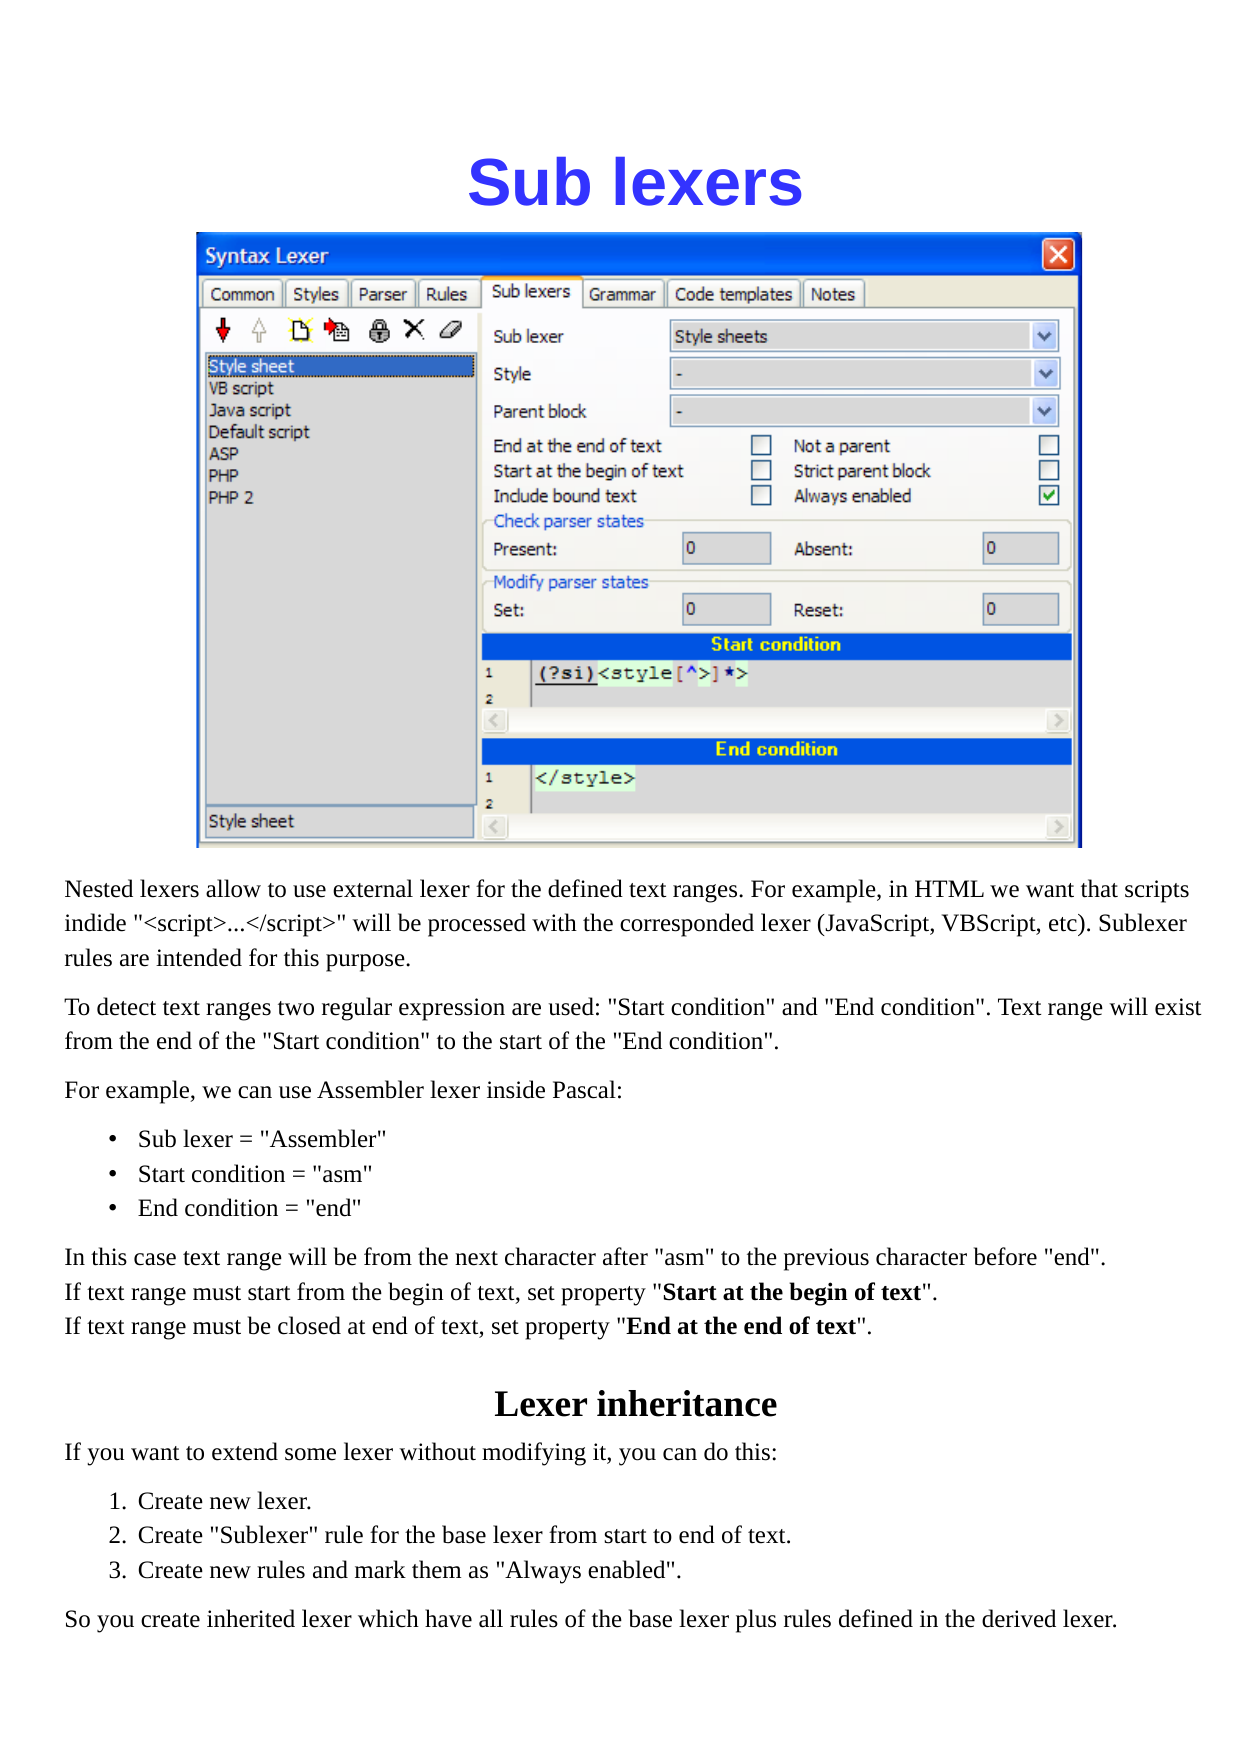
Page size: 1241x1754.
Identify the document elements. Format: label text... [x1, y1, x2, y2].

text To detect text ranges two regular expression are used: "Start condition" and "End condition". Text range will exist from the end of the "Start condition" to the start of the "End condition". [64, 992, 1208, 1055]
title Sub lexers [64, 143, 1208, 220]
list End condition = "end" [108, 1193, 1208, 1222]
list Create "Sublexer" rule for the base lexer from start to end of text. [108, 1520, 1208, 1549]
list Create new lexer. [108, 1486, 1208, 1514]
text In this case text range will be from the next character after "asm" to the previous character before "end". If text range must start from the begin of text, set property "Start at the begin of text". If text range must be closed at end of text, set property "End at the end of text". [64, 1242, 1208, 1340]
list Start condition = "asm" [108, 1159, 1208, 1187]
text Nested lexers allow to use external lexer for the defined text ranges. For example, in HTML we want that scripts indide "<script>...</script>" will be processed with the corresponded lexer (JavaScript, VBScript, etc). Sublexer rules are intended for this purpose. [64, 874, 1208, 971]
subtitle Lexer inheritance [64, 1381, 1208, 1424]
text If you want to extend some lexer without modifying it, you can do this: [64, 1437, 1208, 1466]
list Create new rules and mark them as "Always enabled". [108, 1555, 1208, 1583]
list Sub lexer = "Assembler" [108, 1124, 1208, 1153]
text So you create inherited lexer which have all rules of the base lexer plus rules defined in the derived lexer. [64, 1604, 1208, 1633]
text For example, we can use Assembler lexer inside Pascal: [64, 1075, 1208, 1104]
picture [196, 232, 1083, 848]
